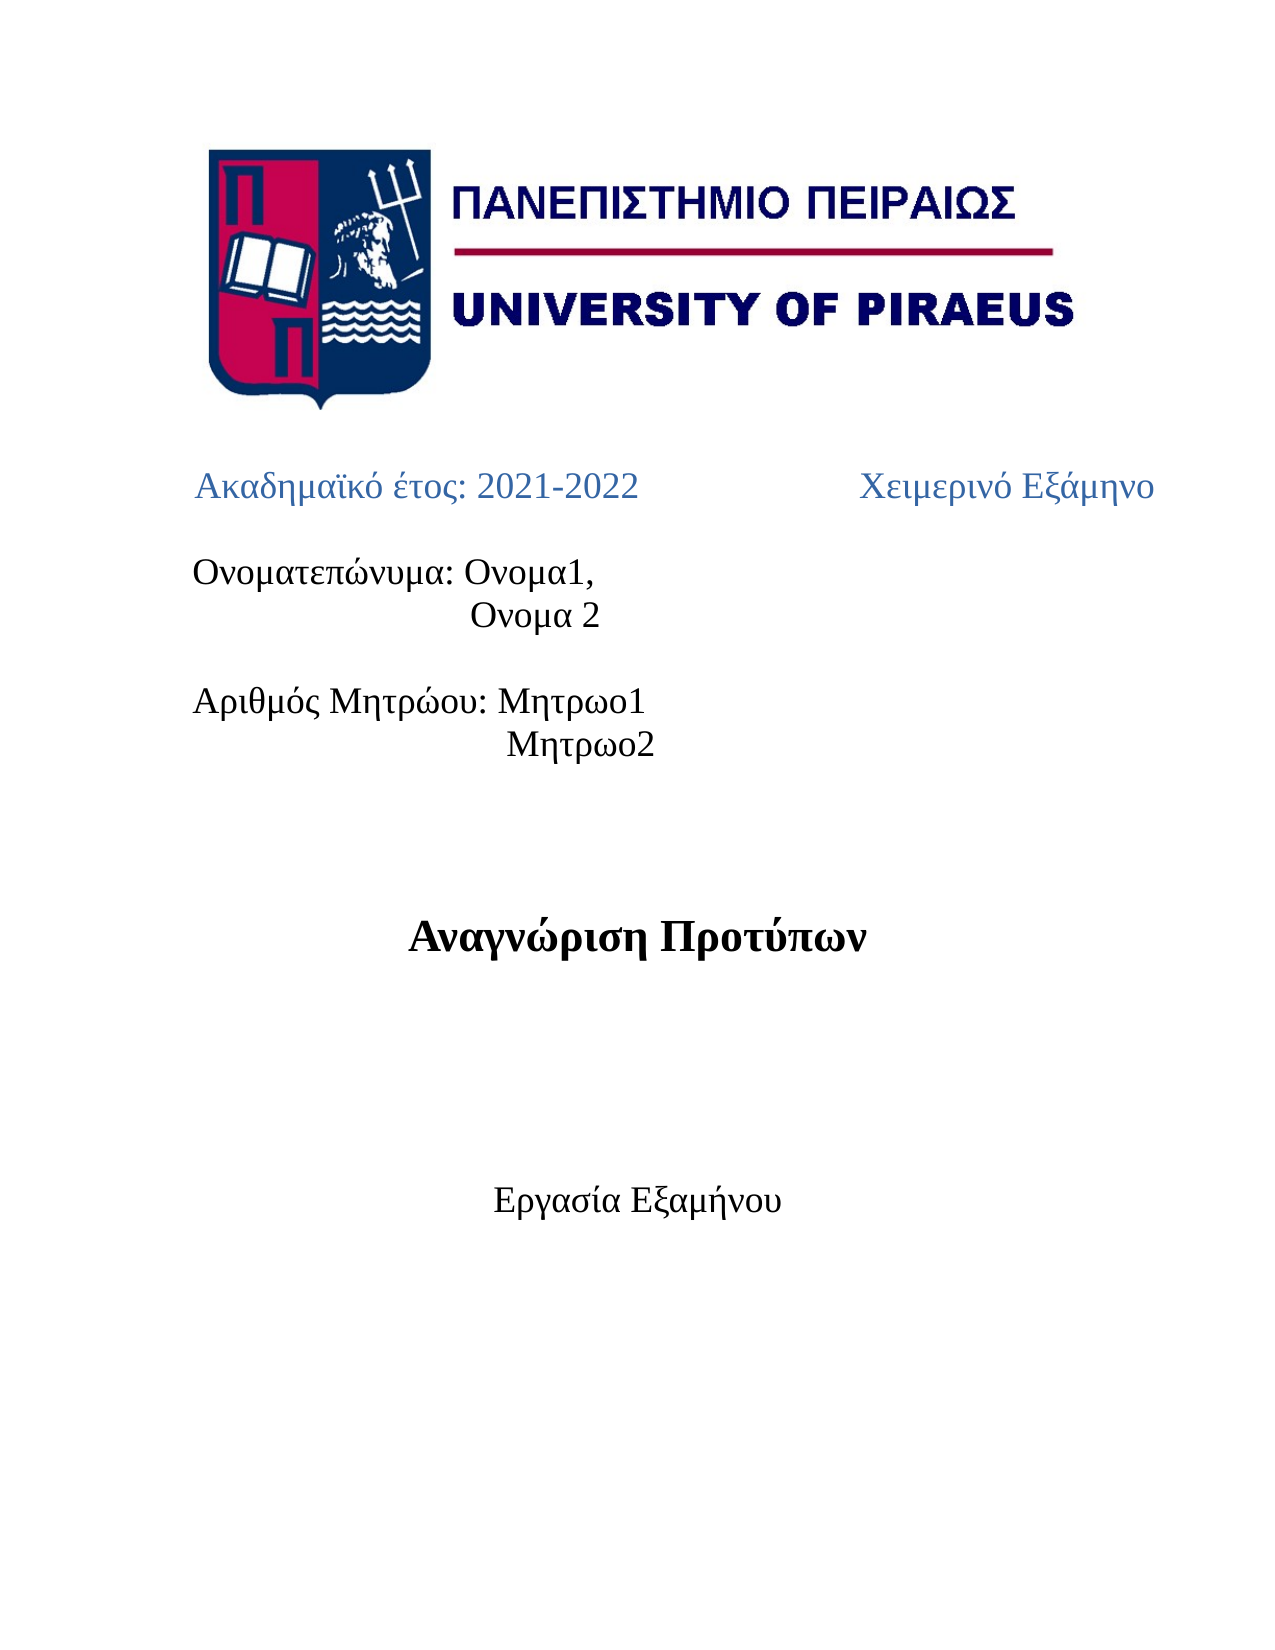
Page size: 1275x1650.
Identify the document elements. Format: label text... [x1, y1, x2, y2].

text Αναγνώριση Προτύπων [118, 909, 1157, 961]
text Αριθμός Μητρώου: Μητρωο1 [118, 679, 1157, 722]
picture [186, 110, 1093, 435]
text Ακαδημαϊκό έτος: 2021-2022 Χειμερινό Εξάμηνο [118, 463, 1157, 506]
text Ονοματεπώνυμα: Ονομα1, [118, 549, 1157, 592]
text Μητρωο2 [118, 722, 1157, 765]
text Ονομα 2 [118, 592, 1157, 636]
text Εργασία Εξαμήνου [118, 1177, 1157, 1220]
